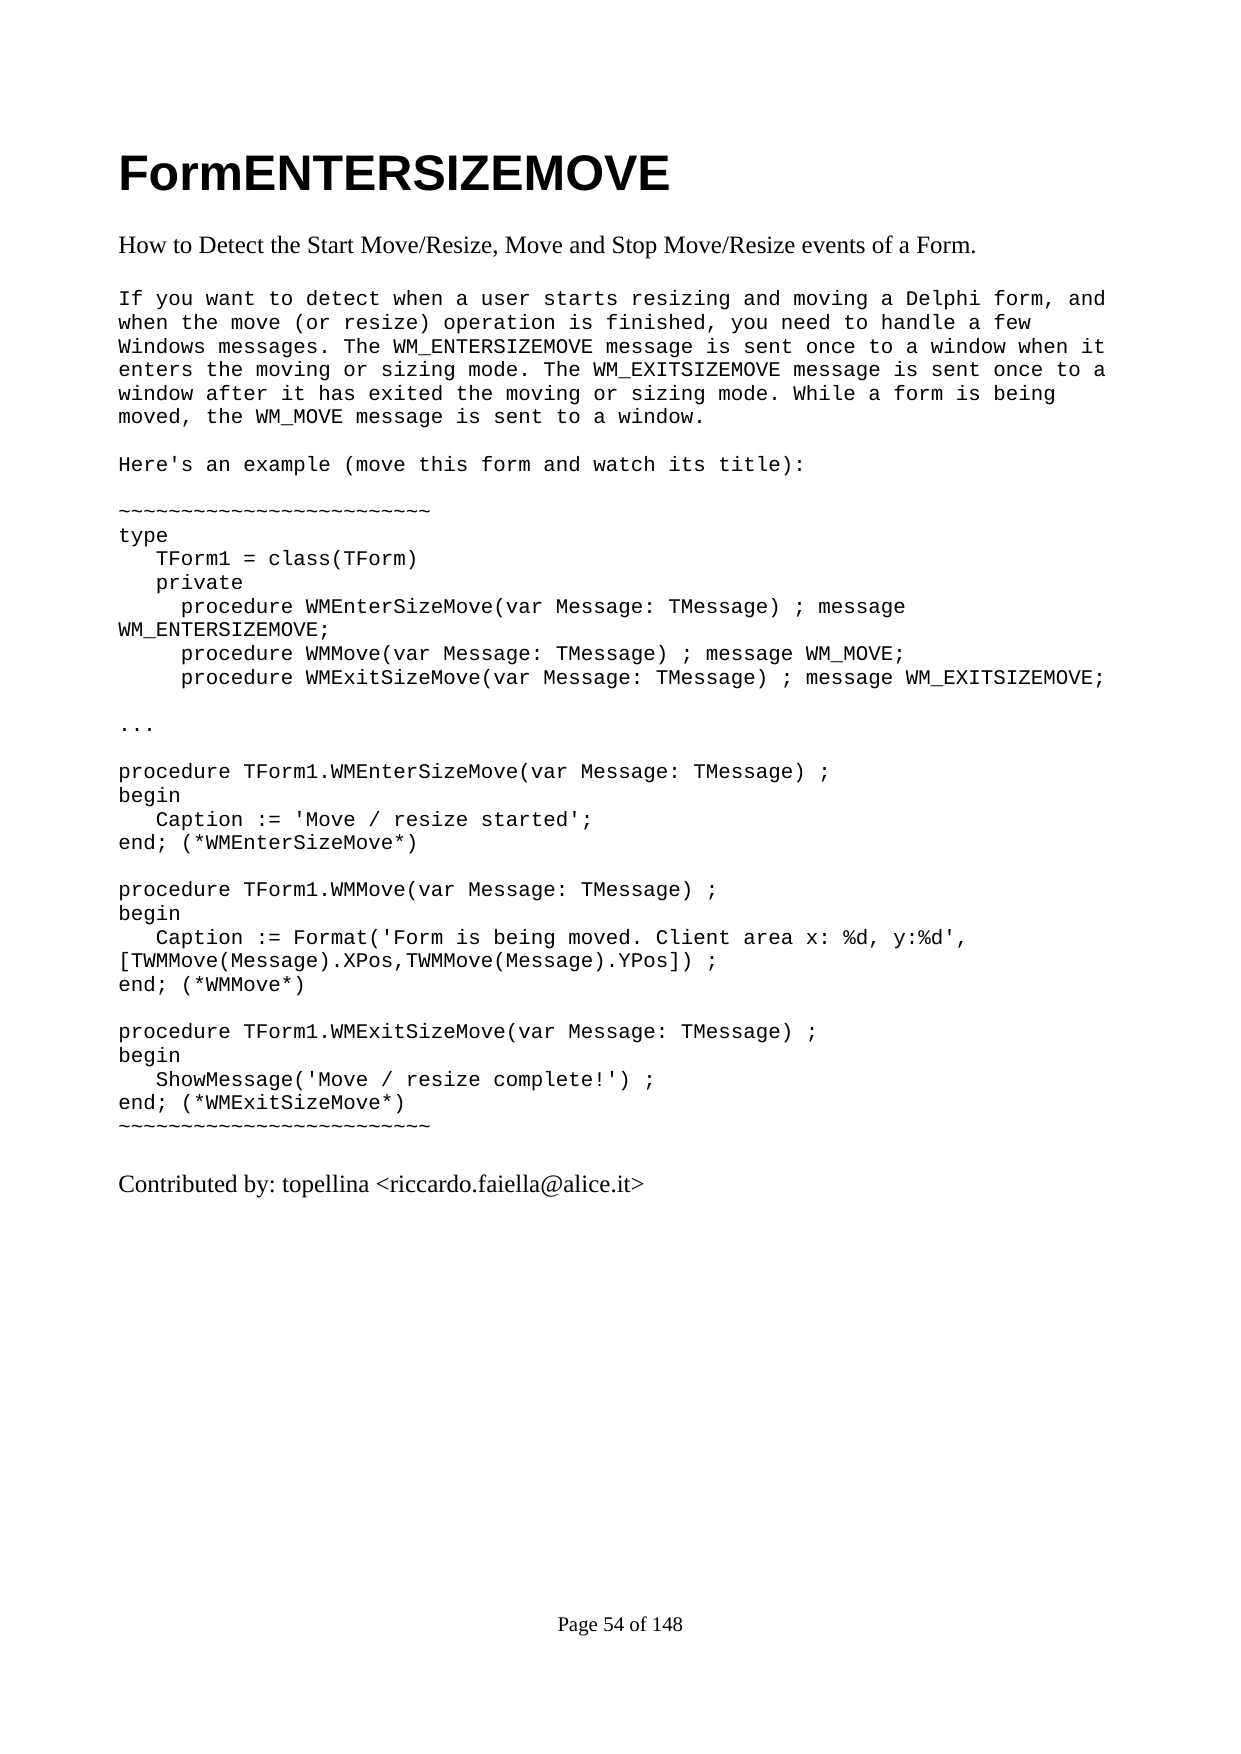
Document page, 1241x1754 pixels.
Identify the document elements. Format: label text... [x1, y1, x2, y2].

text end; (*WMExitSizeMove*) [118, 1092, 1122, 1116]
text begin [118, 1045, 1122, 1069]
text How to Detect the Start Move/Resize, Move and Stop Move/Resize events of a Form. [118, 230, 1122, 259]
text procedure WMMove(var Message: TMessage) ; message WM_MOVE; [118, 643, 1122, 667]
text procedure WMExitSizeMove(var Message: TMessage) ; message WM_EXITSIZEMOVE; [118, 667, 1122, 690]
text ~~~~~~~~~~~~~~~~~~~~~~~~~ [118, 501, 1122, 525]
text type [118, 525, 1122, 548]
text If you want to detect when a user starts resizing and moving a Delphi form, and when the move (or resize) operation is finished, you need to handle a few Windows messages. The WM_ENTERSIZEMOVE message is sent once to a window when it enters the moving or sizing mode. The WM_EXITSIZEMOVE message is sent once to a window after it has exited the moving or sizing mode. While a form is being moved, the WM_MOVE message is sent to a window. [118, 288, 1122, 430]
text end; (*WMEnterSizeMove*) [118, 832, 1122, 856]
text procedure TForm1.WMMove(var Message: TMessage) ; [118, 879, 1122, 903]
text procedure TForm1.WMEnterSizeMove(var Message: TMessage) ; [118, 761, 1122, 785]
text Caption := 'Move / resize started'; [118, 808, 1122, 832]
text private [118, 572, 1122, 596]
text TForm1 = class(TForm) [118, 548, 1122, 572]
text procedure WMEnterSizeMove(var Message: TMessage) ; message WM_ENTERSIZEMOVE; [118, 596, 1122, 643]
text end; (*WMMove*) [118, 974, 1122, 998]
subtitle FormENTERSIZEMOVE [118, 143, 1122, 201]
text Here's an example (move this form and watch its title): [118, 454, 1122, 477]
text Contributed by: topellina <riccardo.faiella@alice.it> [118, 1169, 1122, 1198]
text begin [118, 785, 1122, 808]
text begin [118, 903, 1122, 927]
text ShowMessage('Move / resize complete!') ; [118, 1069, 1122, 1092]
text ... [118, 714, 1122, 738]
text ~~~~~~~~~~~~~~~~~~~~~~~~~ [118, 1116, 1122, 1139]
text procedure TForm1.WMExitSizeMove(var Message: TMessage) ; [118, 1021, 1122, 1045]
text Caption := Format('Form is being moved. Client area x: %d, y:%d', [TWMMove(Message).XPos,TWMMove(Message).YPos]) ; [118, 927, 1122, 974]
